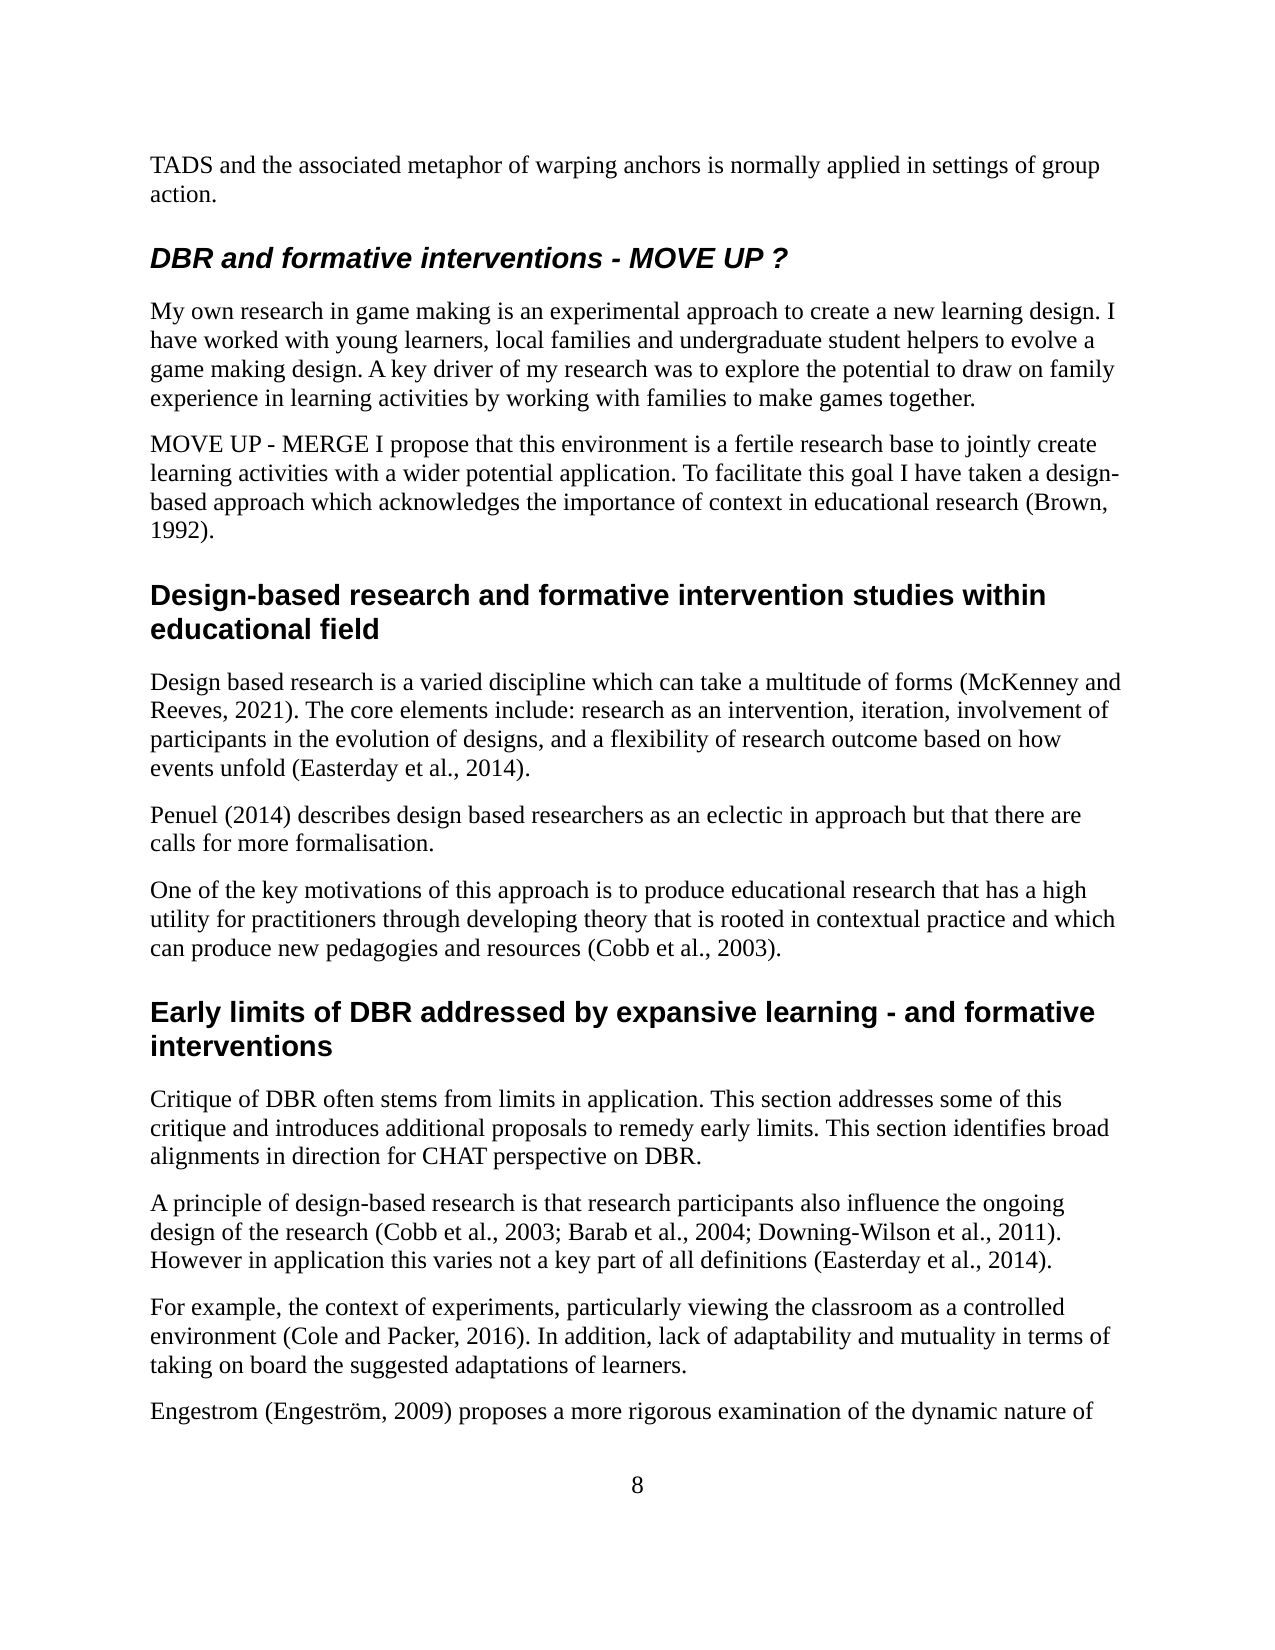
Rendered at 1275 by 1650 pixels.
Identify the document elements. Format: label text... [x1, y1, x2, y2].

text Design based research is a varied discipline which can take a multitude of forms (McKenney and Reeves, 2021). The core elements include: research as an intervention, iteration, involvement of participants in the evolution of designs, and a flexibility of research outcome based on how events unfold (Easterday et al., 2014). [150, 667, 1125, 782]
text Engestrom (Engeström, 2009) proposes a more rigorous examination of the dynamic nature of [150, 1396, 1125, 1425]
text Penuel (2014) describes design based researchers as an eclectic in approach but that there are calls for more formalisation. [150, 800, 1125, 857]
text Critique of DBR often stems from limits in application. This section addresses some of this critique and introduces additional proposals to remedy early limits. This section identifies broad alignments in direction for CHAT perspective on DBR. [150, 1084, 1125, 1170]
text My own research in game making is an experimental approach to create a new learning design. I have worked with young learners, local families and undergraduate student helpers to evolve a game making design. A key driver of my research was to explore the potential to draw on family experience in learning activities by working with families to make games together. [150, 296, 1125, 411]
text For example, the context of experiments, particularly viewing the classroom as a controlled environment (Cole and Packer, 2016). In addition, lack of adaptability and mutuality in terms of taking on board the suggested adaptations of learners. [150, 1292, 1125, 1378]
subtitle DBR and formative interventions - MOVE UP ? [150, 241, 1125, 275]
subtitle Early limits of DBR addressed by expansive learning - and formative interventions [150, 995, 1125, 1062]
subtitle Design-based research and formative intervention studies within educational field [150, 578, 1125, 645]
text MOVE UP - MERGE I propose that this environment is a fertile research base to jointly create learning activities with a wider potential application. To facilitate this goal I have taken a design-based approach which acknowledges the importance of context in educational research (Brown, 1992). [150, 429, 1125, 544]
text A principle of design-based research is that research participants also influence the ongoing design of the research (Cobb et al., 2003; Barab et al., 2004; Downing-Wilson et al., 2011). However in application this varies not a key part of all definitions (Easterday et al., 2014). [150, 1188, 1125, 1274]
text One of the key motivations of this approach is to produce educational research that has a high utility for practitioners through developing theory that is rooted in contextual practice and which can produce new pedagogies and resources (Cobb et al., 2003). [150, 875, 1125, 961]
text TADS and the associated metaphor of warping anchors is normally applied in settings of group action. [150, 150, 1125, 207]
